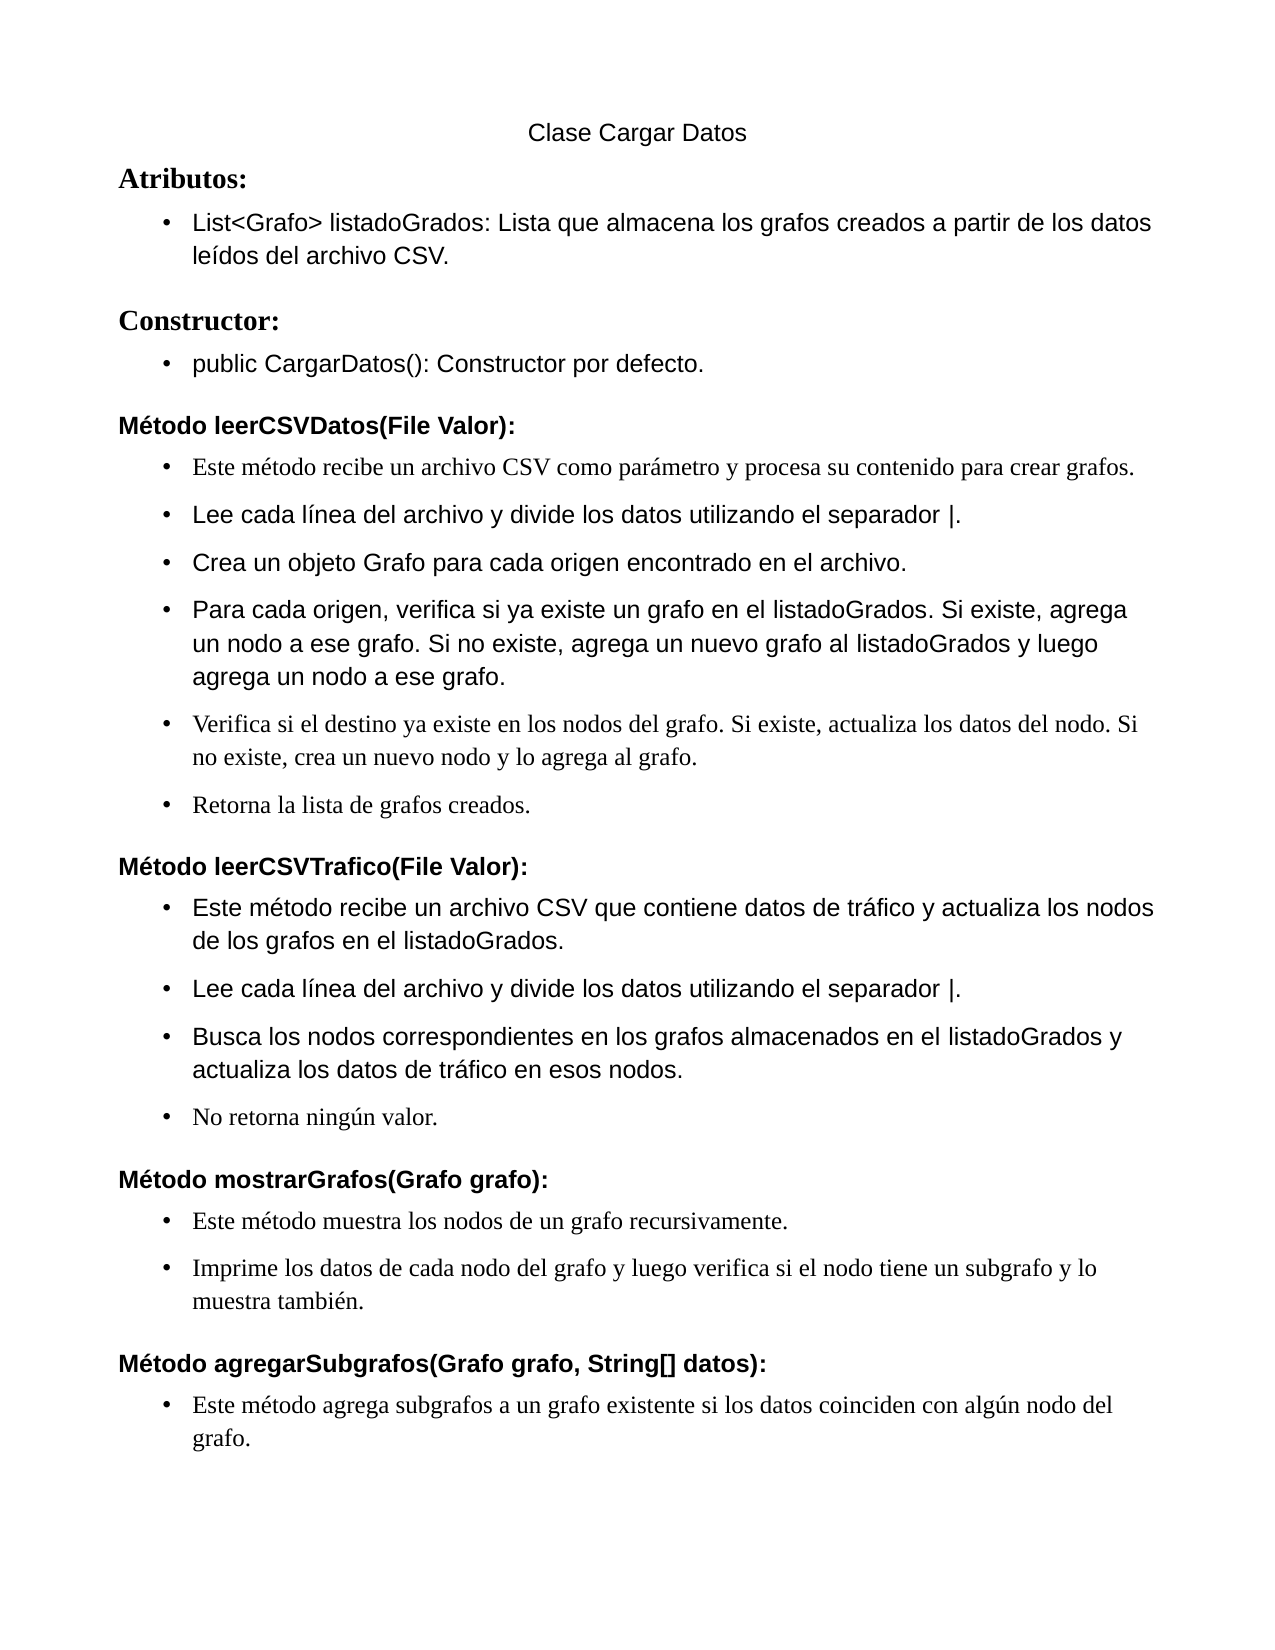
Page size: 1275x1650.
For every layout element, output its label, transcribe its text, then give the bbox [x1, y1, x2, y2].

list Lee cada línea del archivo y divide los datos utilizando el separador |. [162, 500, 1157, 529]
list Este método muestra los nodos de un grafo recursivamente. [162, 1206, 1157, 1234]
subtitle Constructor: [118, 303, 1157, 336]
list Imprime los datos de cada nodo del grafo y luego verifica si el nodo tiene un subgrafo y lo muestra también. [162, 1253, 1157, 1315]
subtitle Método leerCSVTrafico(File Valor): [118, 852, 1157, 881]
list List<Grafo> listadoGrados: Lista que almacena los grafos creados a partir de los datos leídos del archivo CSV. [162, 207, 1157, 269]
subtitle Atributos: [118, 161, 1157, 195]
list Para cada origen, verifica si ya existe un grafo en el listadoGrados. Si existe, agrega un nodo a ese grafo. Si no existe, agrega un nuevo grafo al listadoGrados y luego agrega un nodo a ese grafo. [162, 595, 1157, 690]
list Este método recibe un archivo CSV como parámetro y procesa su contenido para crear grafos. [162, 452, 1157, 481]
list Este método recibe un archivo CSV que contiene datos de tráfico y actualiza los nodos de los grafos en el listadoGrados. [162, 893, 1157, 955]
list Busca los nodos correspondientes en los grafos almacenados en el listadoGrados y actualiza los datos de tráfico en esos nodos. [162, 1022, 1157, 1083]
subtitle Método agregarSubgrafos(Grafo grafo, String[] datos): [118, 1349, 1157, 1377]
subtitle Método mostrarGrafos(Grafo grafo): [118, 1164, 1157, 1193]
list Retorna la lista de grafos creados. [162, 790, 1157, 818]
list Lee cada línea del archivo y divide los datos utilizando el separador |. [162, 974, 1157, 1003]
subtitle Método leerCSVDatos(File Valor): [118, 411, 1157, 440]
list Verifica si el destino ya existe en los nodos del grafo. Si existe, actualiza los datos del nodo. Si no existe, crea un nuevo nodo y lo agrega al grafo. [162, 709, 1157, 771]
text Clase Cargar Datos [118, 118, 1157, 147]
list Este método agrega subgrafos a un grafo existente si los datos coinciden con algún nodo del grafo. [162, 1390, 1157, 1452]
list Crea un objeto Grafo para cada origen encontrado en el archivo. [162, 548, 1157, 577]
list public CargarDatos(): Constructor por defecto. [162, 349, 1157, 378]
list No retorna ningún valor. [162, 1102, 1157, 1131]
